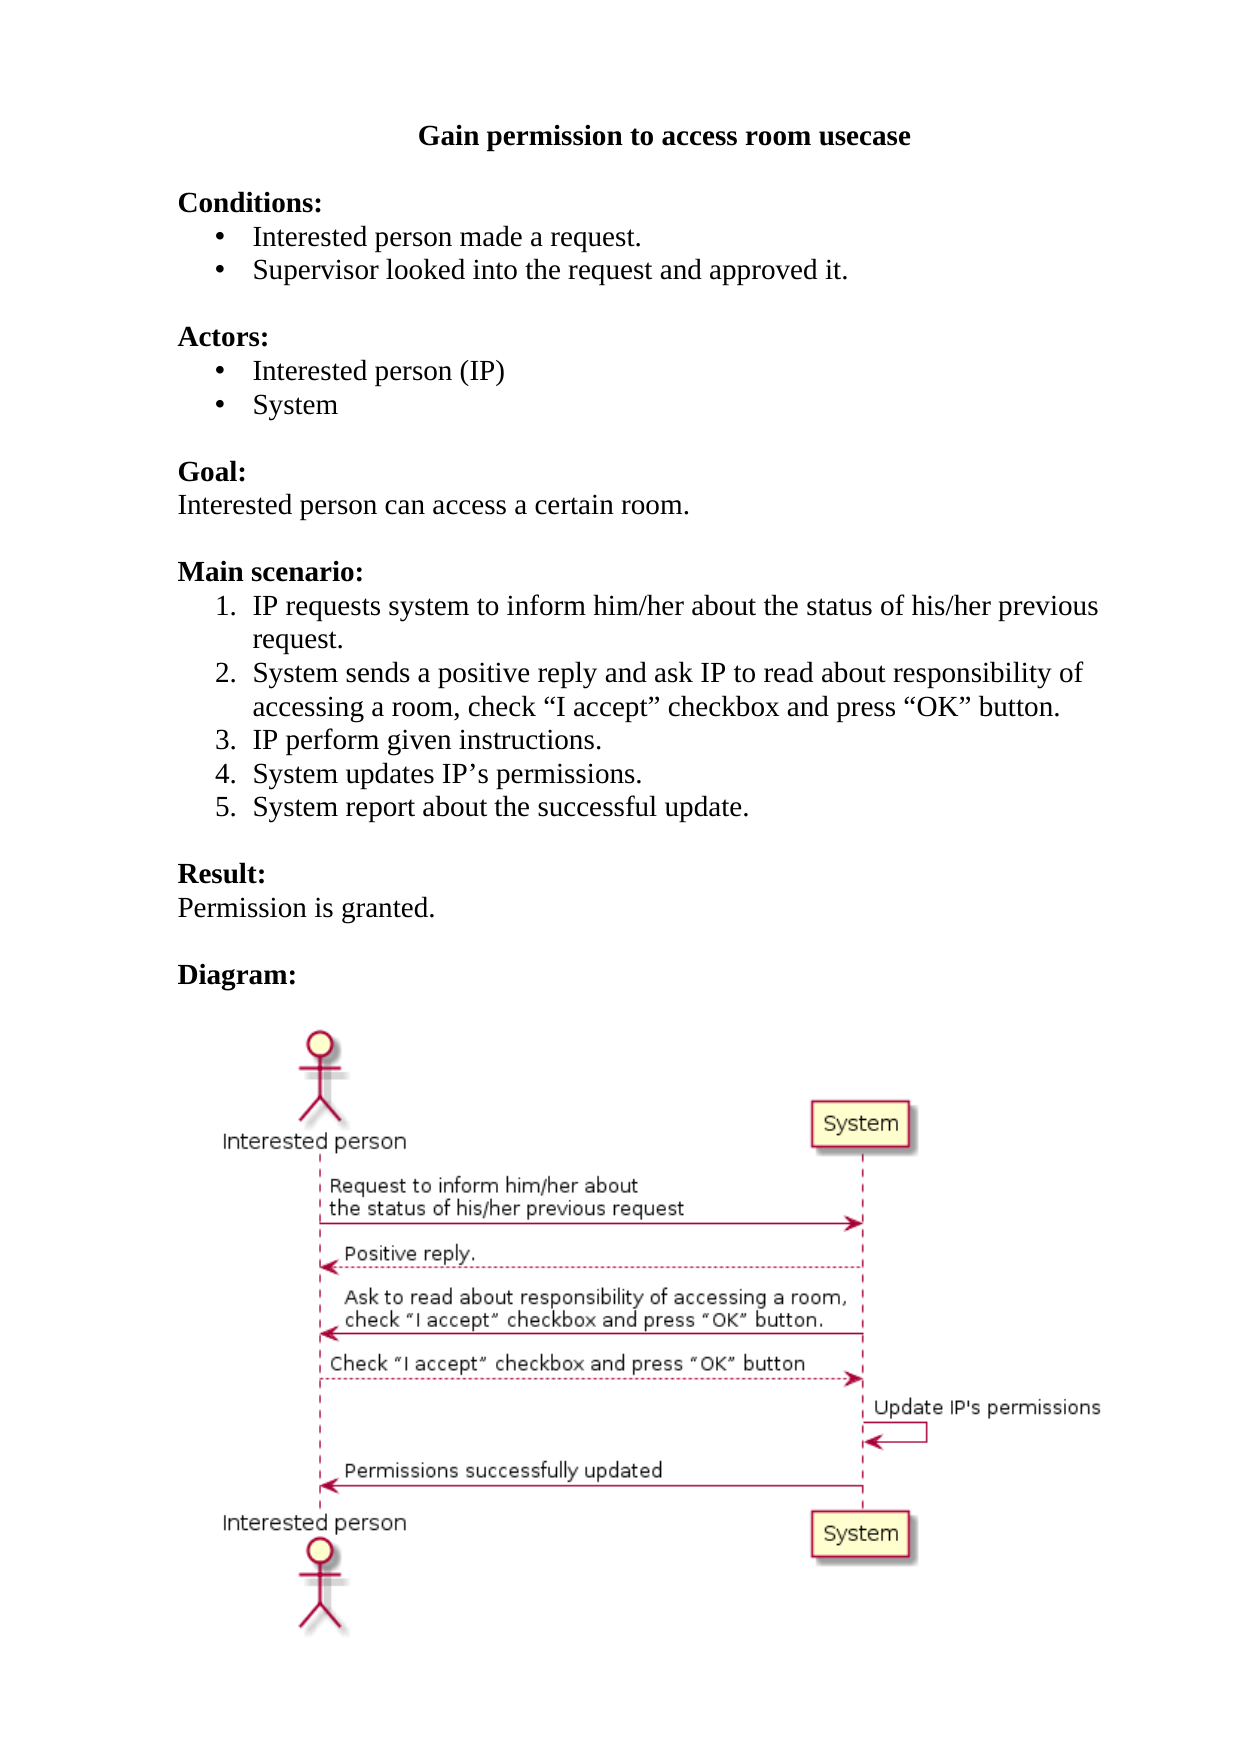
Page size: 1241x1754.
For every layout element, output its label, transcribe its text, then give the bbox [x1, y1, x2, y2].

text Gain permission to access room usecase [177, 118, 1152, 152]
list Supervisor looked into the request and approved it. [215, 252, 1152, 286]
picture [211, 1024, 1118, 1642]
text Goal: [177, 454, 1152, 487]
text Main scenario: [177, 554, 1152, 588]
text Result: [177, 856, 1152, 890]
list System report about the successful update. [215, 789, 1152, 823]
list Interested person made a request. [215, 219, 1152, 252]
list System [215, 387, 1152, 420]
list System updates IP’s permissions. [215, 756, 1152, 789]
text Interested person can access a certain room. [177, 487, 1152, 521]
text Diagram: [177, 957, 1152, 991]
list IP requests system to inform him/her about the status of his/her previous request. [215, 588, 1152, 655]
list Interested person (IP) [215, 353, 1152, 387]
text Conditions: [177, 185, 1152, 219]
text Actors: [177, 319, 1152, 353]
list System sends a positive reply and ask IP to read about responsibility of accessing a room, check “I accept” checkbox and press “OK” button. [215, 655, 1152, 722]
text Permission is granted. [177, 890, 1152, 923]
list IP perform given instructions. [215, 722, 1152, 756]
